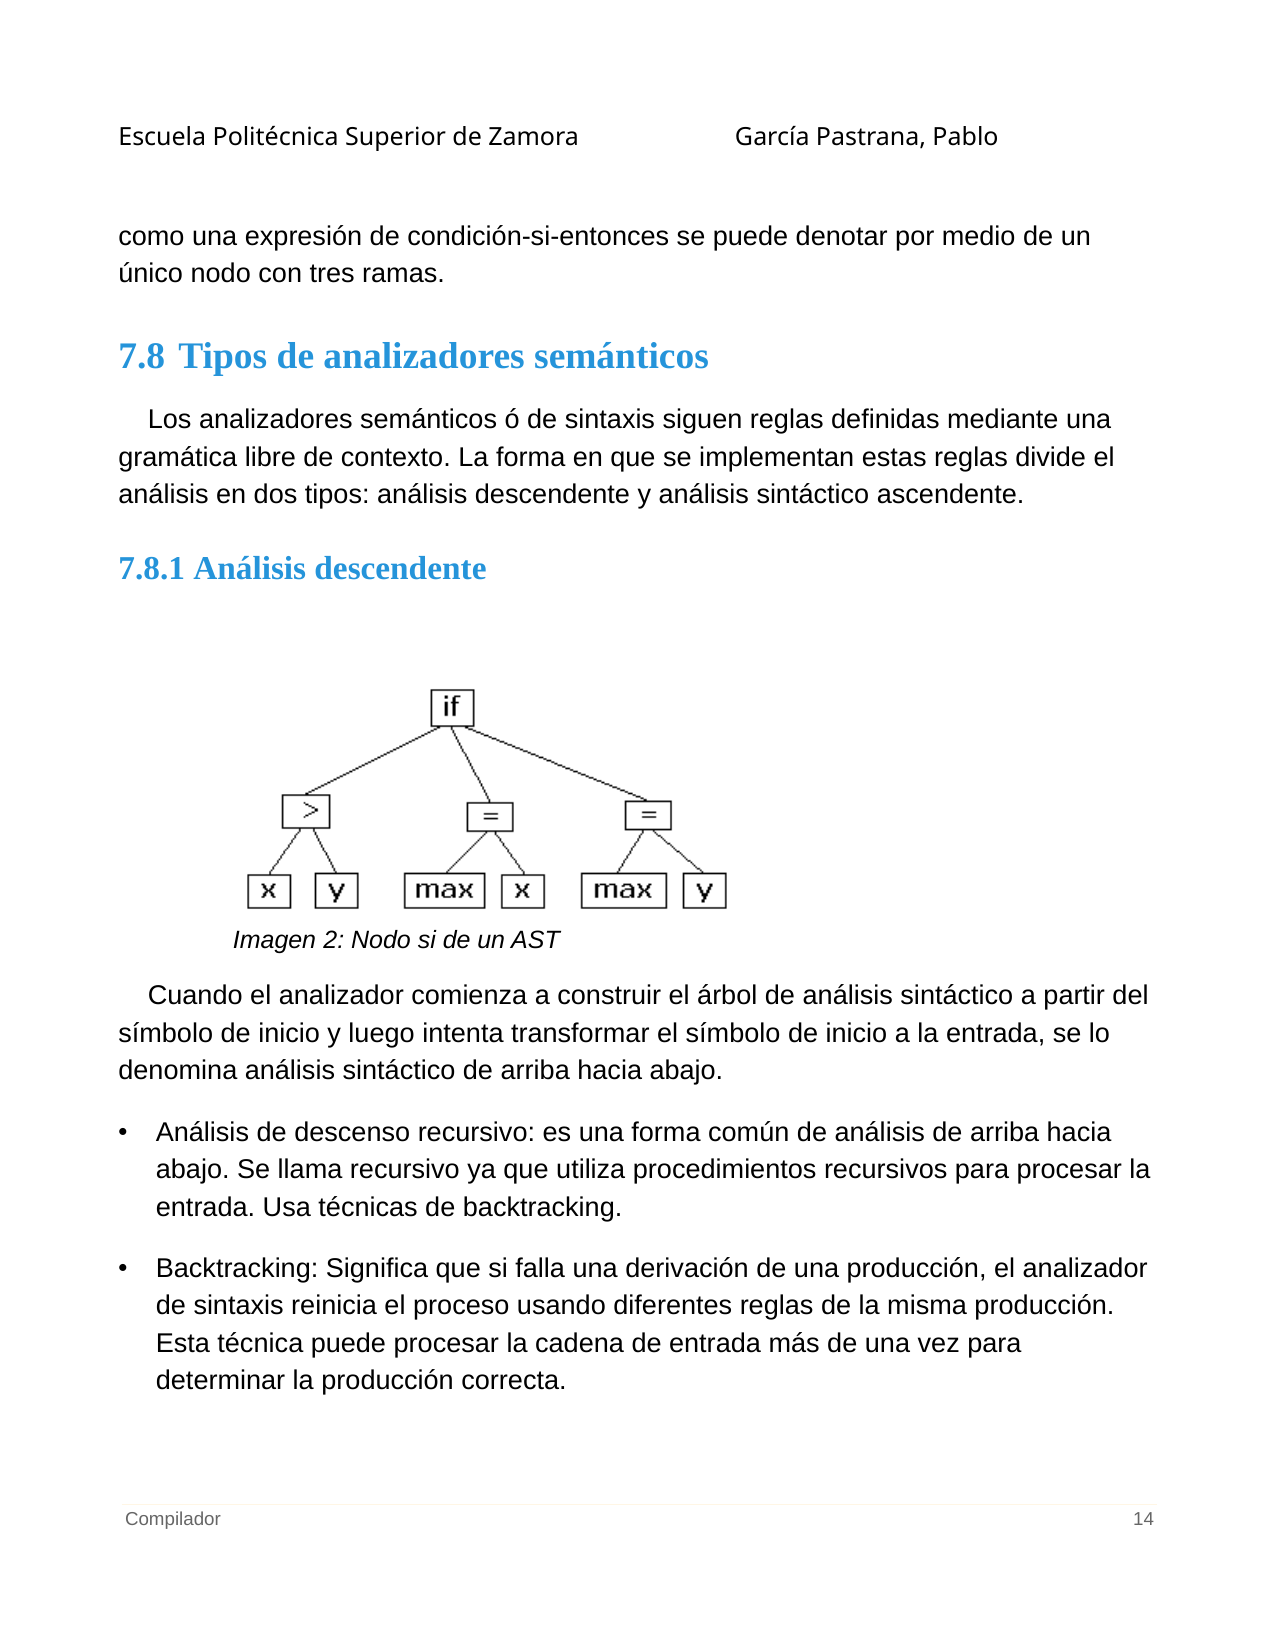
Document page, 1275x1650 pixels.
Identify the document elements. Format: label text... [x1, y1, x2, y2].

text como una expresión de condición-si-entonces se puede denotar por medio de un único nodo con tres ramas. [118, 220, 1157, 288]
subtitle Tipos de analizadores semánticos [118, 333, 1157, 376]
subtitle Análisis descendente [118, 548, 1157, 586]
text Imagen 2: Nodo si de un AST [233, 920, 741, 954]
text Cuando el analizador comienza a construir el árbol de análisis sintáctico a partir del símbolo de inicio y luego intenta transformar el símbolo de inicio a la entrada, se lo denomina análisis sintáctico de arriba hacia abajo. [118, 979, 1157, 1086]
list Backtracking: Significa que si falla una derivación de una producción, el analizador de sintaxis reinicia el proceso usando diferentes reglas de la misma producción. Esta técnica puede procesar la cadena de entrada más de una vez para determinar la producción correcta. [118, 1252, 1157, 1396]
text Los analizadores semánticos ó de sintaxis siguen reglas definidas mediante una gramática libre de contexto. La forma en que se implementan estas reglas divide el análisis en dos tipos: análisis descendente y análisis sintáctico ascendente. [118, 403, 1157, 509]
picture [232, 677, 741, 920]
text [233, 631, 741, 677]
list Análisis de descenso recursivo: es una forma común de análisis de arriba hacia abajo. Se llama recursivo ya que utiliza procedimientos recursivos para procesar la entrada. Usa técnicas de backtracking. [118, 1116, 1157, 1222]
